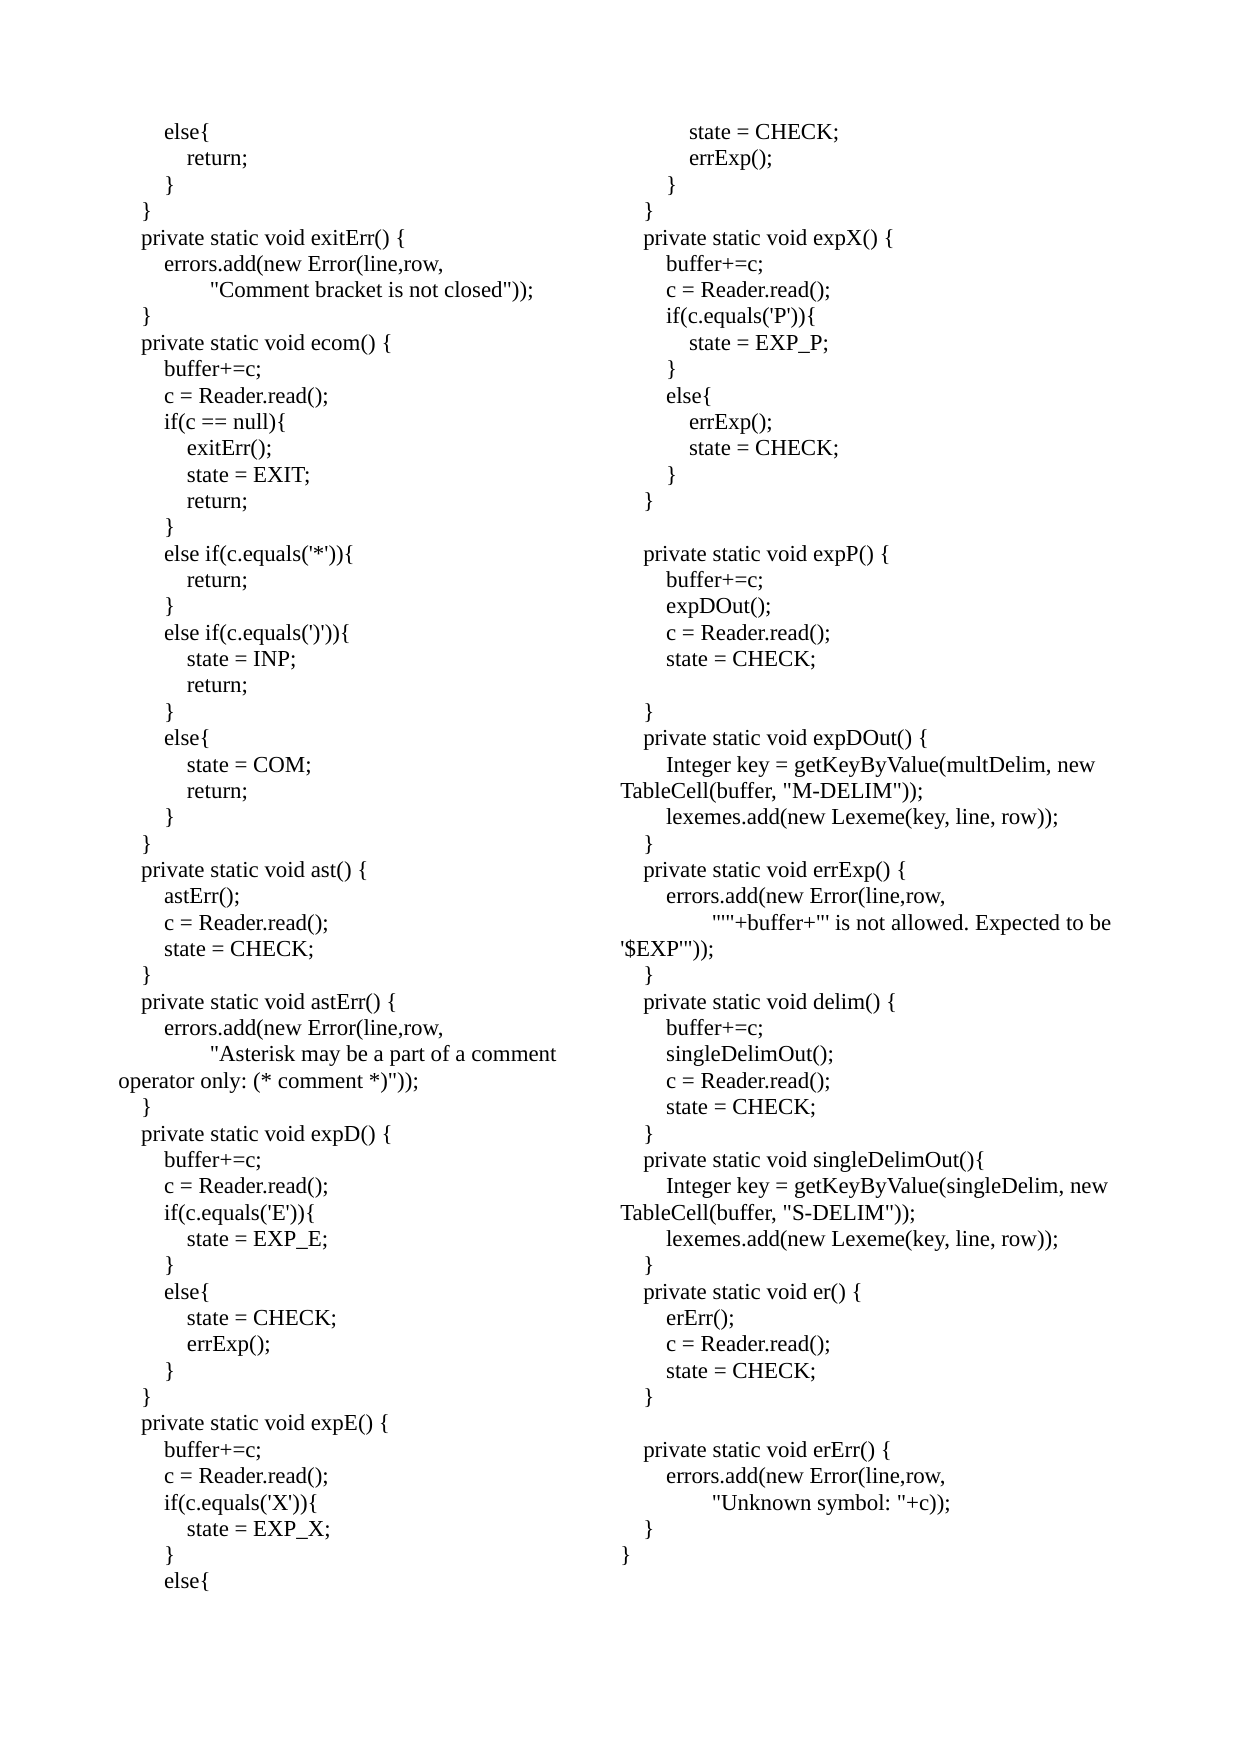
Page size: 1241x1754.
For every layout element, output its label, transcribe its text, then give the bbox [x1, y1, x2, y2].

text } [118, 803, 620, 830]
text state = CHECK; [620, 434, 1122, 461]
text } [620, 1383, 1122, 1409]
text private static void ecom() { [118, 329, 620, 355]
text buffer+=c; [620, 566, 1122, 592]
text state = COM; [118, 751, 620, 777]
text state = CHECK; [620, 118, 1122, 144]
text } [118, 698, 620, 724]
text } [620, 961, 1122, 988]
text } [118, 171, 620, 197]
text expDOut(); [620, 592, 1122, 619]
text Integer key = getKeyByValue(multDelim, new TableCell(buffer, "M-DELIM")); [620, 751, 1122, 803]
text } [620, 355, 1122, 382]
text state = CHECK; [620, 1357, 1122, 1383]
text state = EXIT; [118, 461, 620, 487]
text lexemes.add(new Lexeme(key, line, row)); [620, 1225, 1122, 1251]
text errors.add(new Error(line,row, [118, 1014, 620, 1041]
text "Asterisk may be a part of a comment operator only: (* comment *)")); [118, 1041, 620, 1093]
text "'"+buffer+"' is not allowed. Expected to be '$EXP'")); [620, 909, 1122, 961]
text state = CHECK; [118, 1304, 620, 1330]
text } [620, 1119, 1122, 1146]
text private static void er() { [620, 1278, 1122, 1304]
text return; [118, 777, 620, 803]
text private static void exitErr() { [118, 223, 620, 250]
text private static void expX() { [620, 223, 1122, 250]
text private static void errExp() { [620, 856, 1122, 882]
text private static void erErr() { [620, 1436, 1122, 1462]
text private static void expP() { [620, 540, 1122, 566]
text } [620, 698, 1122, 724]
text state = CHECK; [620, 645, 1122, 672]
text } [620, 1541, 1122, 1568]
text errExp(); [118, 1330, 620, 1357]
text if(c.equals('E')){ [118, 1199, 620, 1225]
text } [620, 1251, 1122, 1278]
text state = CHECK; [118, 935, 620, 961]
text else{ [118, 118, 620, 144]
text astErr(); [118, 882, 620, 909]
text } [620, 1515, 1122, 1541]
text else{ [620, 382, 1122, 408]
text else{ [118, 1568, 620, 1594]
text else{ [118, 724, 620, 751]
text } [620, 197, 1122, 223]
text errExp(); [620, 144, 1122, 171]
text else{ [118, 1278, 620, 1304]
text c = Reader.read(); [118, 382, 620, 408]
text private static void singleDelimOut(){ [620, 1146, 1122, 1172]
text buffer+=c; [118, 1146, 620, 1172]
text } [118, 592, 620, 619]
text errExp(); [620, 408, 1122, 434]
text state = EXP_X; [118, 1515, 620, 1541]
text singleDelimOut(); [620, 1041, 1122, 1067]
text buffer+=c; [118, 1436, 620, 1462]
text state = EXP_E; [118, 1225, 620, 1251]
text } [118, 513, 620, 540]
text } [118, 1251, 620, 1278]
text } [620, 487, 1122, 513]
text } [118, 197, 620, 223]
text else if(c.equals(')')){ [118, 619, 620, 645]
text "Unknown symbol: "+c)); [620, 1488, 1122, 1515]
text private static void expDOut() { [620, 724, 1122, 751]
text lexemes.add(new Lexeme(key, line, row)); [620, 803, 1122, 830]
text c = Reader.read(); [620, 1330, 1122, 1357]
text } [620, 461, 1122, 487]
text state = CHECK; [620, 1093, 1122, 1119]
text c = Reader.read(); [620, 1067, 1122, 1093]
text } [118, 1383, 620, 1409]
text private static void delim() { [620, 988, 1122, 1014]
text "Comment bracket is not closed")); [118, 276, 620, 303]
text c = Reader.read(); [118, 1462, 620, 1488]
text state = EXP_P; [620, 329, 1122, 355]
text } [118, 1093, 620, 1119]
text exitErr(); [118, 434, 620, 461]
text state = INP; [118, 645, 620, 672]
text private static void expD() { [118, 1119, 620, 1146]
text buffer+=c; [620, 250, 1122, 276]
text } [620, 830, 1122, 856]
text return; [118, 672, 620, 698]
text Integer key = getKeyByValue(singleDelim, new TableCell(buffer, "S-DELIM")); [620, 1172, 1122, 1225]
text return; [118, 487, 620, 513]
text c = Reader.read(); [620, 276, 1122, 303]
text } [620, 171, 1122, 197]
text } [118, 303, 620, 329]
text if(c.equals('P')){ [620, 303, 1122, 329]
text } [118, 830, 620, 856]
text errors.add(new Error(line,row, [118, 250, 620, 276]
text } [118, 1541, 620, 1568]
text c = Reader.read(); [118, 909, 620, 935]
text private static void ast() { [118, 856, 620, 882]
text } [118, 961, 620, 988]
text errors.add(new Error(line,row, [620, 1462, 1122, 1488]
text buffer+=c; [620, 1014, 1122, 1041]
text buffer+=c; [118, 355, 620, 382]
text private static void astErr() { [118, 988, 620, 1014]
text c = Reader.read(); [118, 1172, 620, 1199]
text else if(c.equals('*')){ [118, 540, 620, 566]
text private static void expE() { [118, 1409, 620, 1436]
text } [118, 1357, 620, 1383]
text errors.add(new Error(line,row, [620, 882, 1122, 909]
text if(c.equals('X')){ [118, 1488, 620, 1515]
text erErr(); [620, 1304, 1122, 1330]
text return; [118, 144, 620, 171]
text if(c == null){ [118, 408, 620, 434]
text c = Reader.read(); [620, 619, 1122, 645]
text return; [118, 566, 620, 592]
